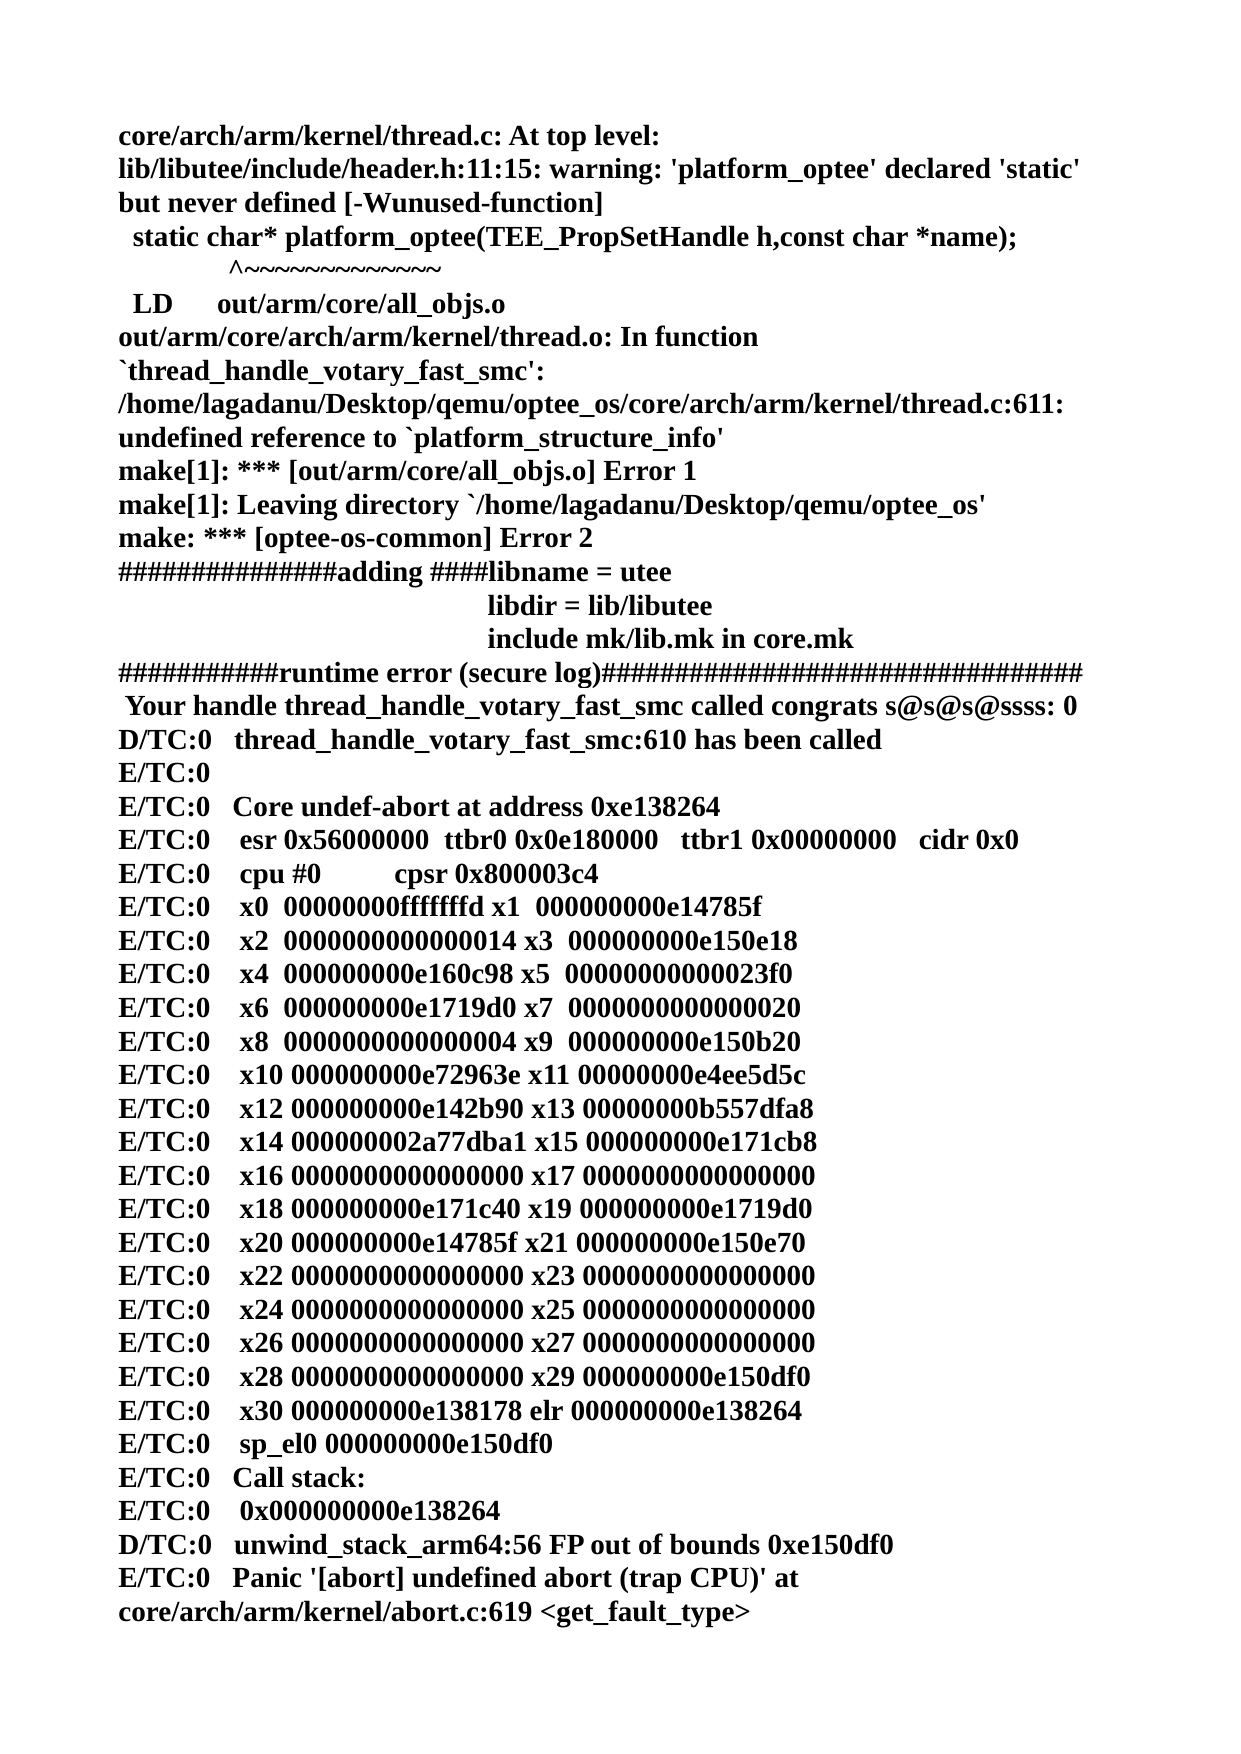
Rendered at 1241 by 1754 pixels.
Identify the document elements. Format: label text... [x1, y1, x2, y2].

text E/TC:0 x22 0000000000000000 x23 0000000000000000 [118, 1258, 1122, 1292]
text E/TC:0 sp_el0 000000000e150df0 [118, 1426, 1122, 1460]
text E/TC:0 x16 0000000000000000 x17 0000000000000000 [118, 1158, 1122, 1191]
text make: *** [optee-os-common] Error 2 [118, 521, 1122, 554]
text E/TC:0 Core undef-abort at address 0xe138264 [118, 789, 1122, 822]
text E/TC:0 0x000000000e138264 [118, 1493, 1122, 1527]
text E/TC:0 x30 000000000e138178 elr 000000000e138264 [118, 1393, 1122, 1426]
text E/TC:0 x24 0000000000000000 x25 0000000000000000 [118, 1292, 1122, 1326]
text E/TC:0 x4 000000000e160c98 x5 00000000000023f0 [118, 957, 1122, 990]
text static char* platform_optee(TEE_PropSetHandle h,const char *name); [118, 219, 1122, 252]
text E/TC:0 esr 0x56000000 ttbr0 0x0e180000 ttbr1 0x00000000 cidr 0x0 [118, 822, 1122, 856]
text E/TC:0 Panic '[abort] undefined abort (trap CPU)' at core/arch/arm/kernel/abort.c:619 <get_fault_type> [118, 1560, 1122, 1627]
text E/TC:0 x20 000000000e14785f x21 000000000e150e70 [118, 1225, 1122, 1258]
text ###############adding ####libname = utee [118, 554, 1122, 588]
text E/TC:0 Call stack: [118, 1460, 1122, 1493]
text E/TC:0 cpu #0 cpsr 0x800003c4 [118, 856, 1122, 889]
text D/TC:0 unwind_stack_arm64:56 FP out of bounds 0xe150df0 [118, 1527, 1122, 1560]
text D/TC:0 thread_handle_votary_fast_smc:610 has been called [118, 722, 1122, 755]
text E/TC:0 x18 000000000e171c40 x19 000000000e1719d0 [118, 1191, 1122, 1225]
text E/TC:0 x26 0000000000000000 x27 0000000000000000 [118, 1326, 1122, 1359]
text E/TC:0 x10 000000000e72963e x11 00000000e4ee5d5c [118, 1057, 1122, 1091]
text core/arch/arm/kernel/thread.c: At top level: [118, 118, 1122, 152]
text make[1]: Leaving directory `/home/lagadanu/Desktop/qemu/optee_os' [118, 487, 1122, 521]
text E/TC:0 x6 000000000e1719d0 x7 0000000000000020 [118, 990, 1122, 1024]
text E/TC:0 x12 000000000e142b90 x13 00000000b557dfa8 [118, 1091, 1122, 1124]
text E/TC:0 x2 0000000000000014 x3 000000000e150e18 [118, 923, 1122, 957]
text E/TC:0 x28 0000000000000000 x29 000000000e150df0 [118, 1359, 1122, 1393]
text LD out/arm/core/all_objs.o [118, 286, 1122, 319]
text ###########runtime error (secure log)################################# [118, 655, 1122, 688]
text E/TC:0 x8 0000000000000004 x9 000000000e150b20 [118, 1024, 1122, 1057]
text Your handle thread_handle_votary_fast_smc called congrats s@s@s@ssss: 0 [118, 688, 1122, 722]
text E/TC:0 x14 000000002a77dba1 x15 000000000e171cb8 [118, 1124, 1122, 1158]
text include mk/lib.mk in core.mk [118, 621, 1122, 655]
text /home/lagadanu/Desktop/qemu/optee_os/core/arch/arm/kernel/thread.c:611: undefined reference to `platform_structure_info' [118, 386, 1122, 453]
text ^~~~~~~~~~~~~~ [118, 252, 1122, 286]
text E/TC:0 [118, 755, 1122, 789]
text libdir = lib/libutee [118, 588, 1122, 621]
text lib/libutee/include/header.h:11:15: warning: 'platform_optee' declared 'static' but never defined [-Wunused-function] [118, 152, 1122, 219]
text E/TC:0 x0 00000000fffffffd x1 000000000e14785f [118, 889, 1122, 923]
text out/arm/core/arch/arm/kernel/thread.o: In function `thread_handle_votary_fast_smc': [118, 319, 1122, 386]
text make[1]: *** [out/arm/core/all_objs.o] Error 1 [118, 453, 1122, 487]
